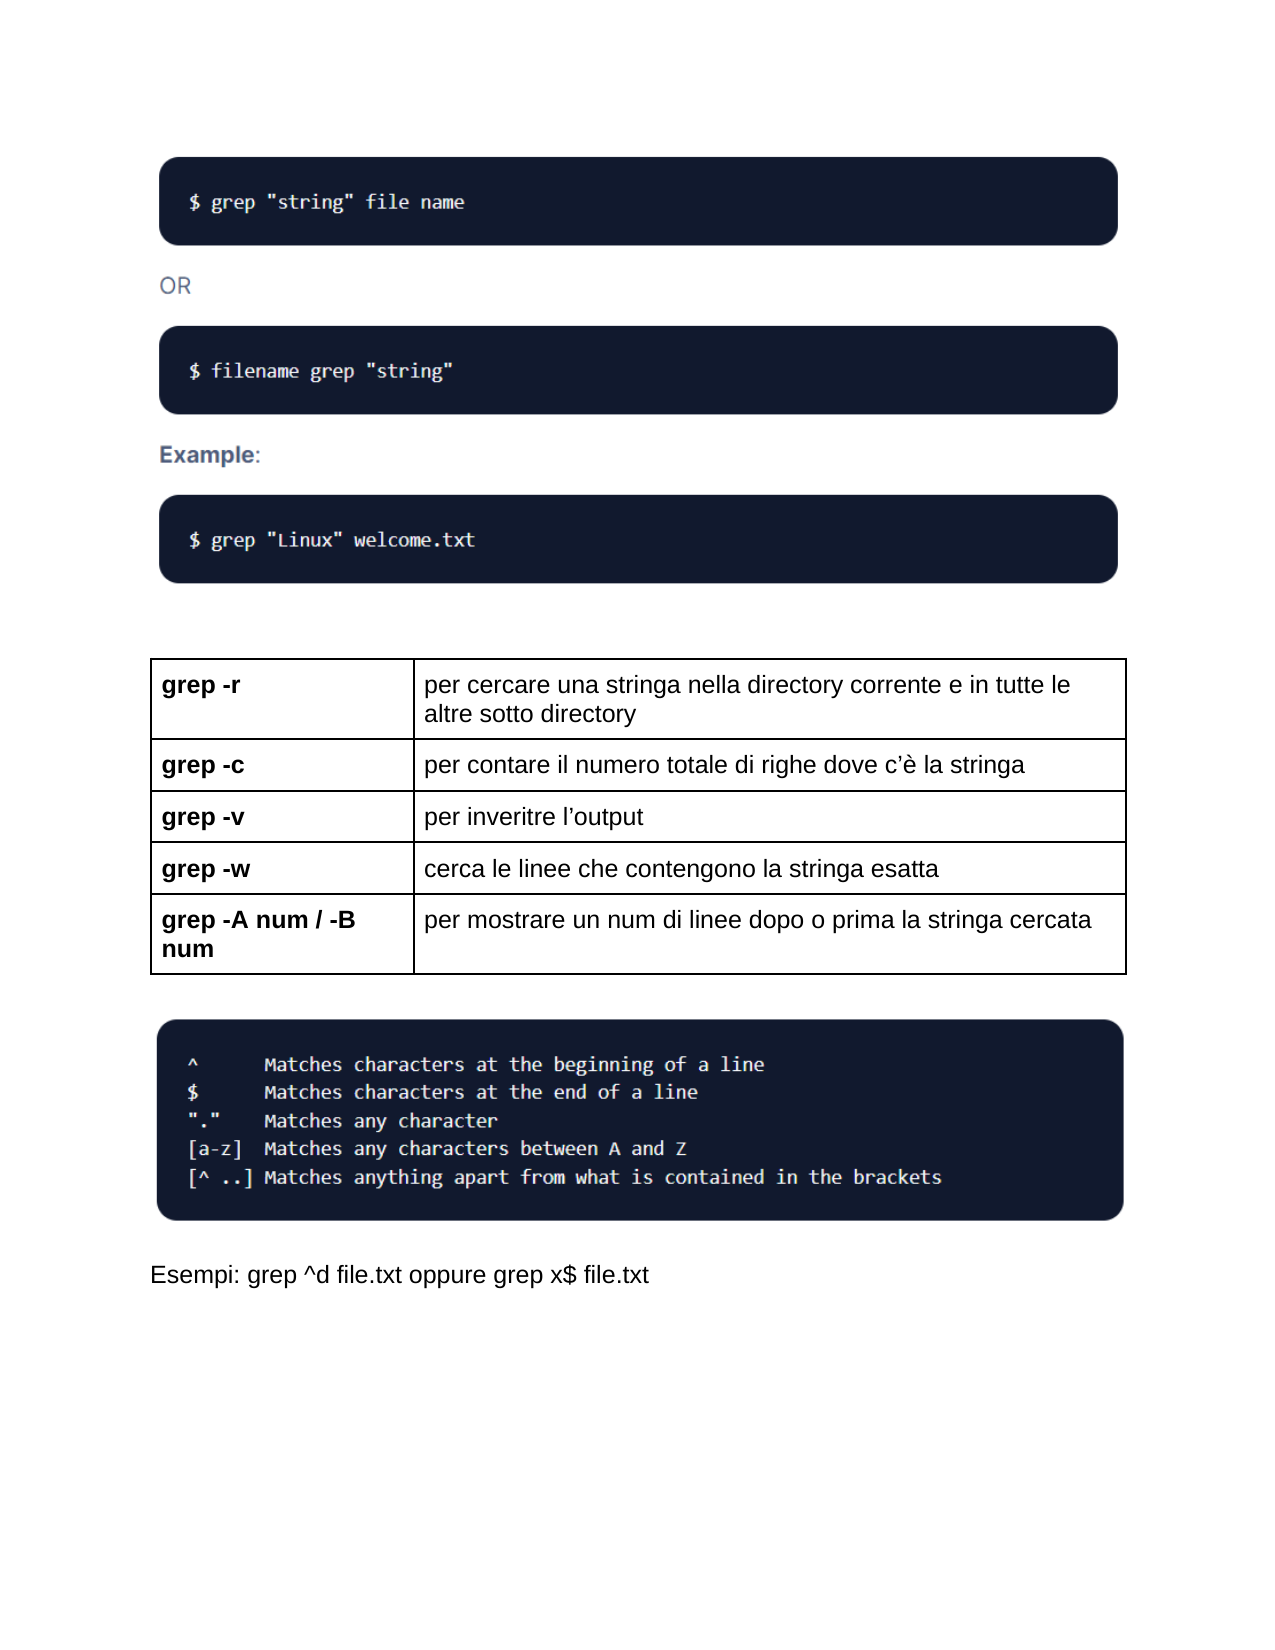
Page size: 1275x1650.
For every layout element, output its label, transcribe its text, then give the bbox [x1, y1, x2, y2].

table_header grep -r [152, 660, 413, 738]
table_cell grep -A num / -B num [152, 895, 413, 973]
table_cell per contare il numero totale di righe dove c’è la stringa [415, 740, 1125, 789]
table_cell per inveritre l’output [415, 792, 1125, 841]
text Esempi: grep ^d file.txt oppure grep x$ file.txt [150, 1260, 1125, 1288]
picture [150, 1008, 1125, 1223]
table_cell grep -v [152, 792, 413, 841]
table_cell per mostrare un num di linee dopo o prima la stringa cercata [415, 895, 1125, 973]
table_cell grep -c [152, 740, 413, 789]
table_header per cercare una stringa nella directory corrente e in tutte le altre sotto directory [415, 660, 1125, 738]
table_cell cerca le linee che contengono la stringa esatta [415, 843, 1125, 893]
table_cell grep -w [152, 843, 413, 893]
picture [150, 150, 1125, 588]
